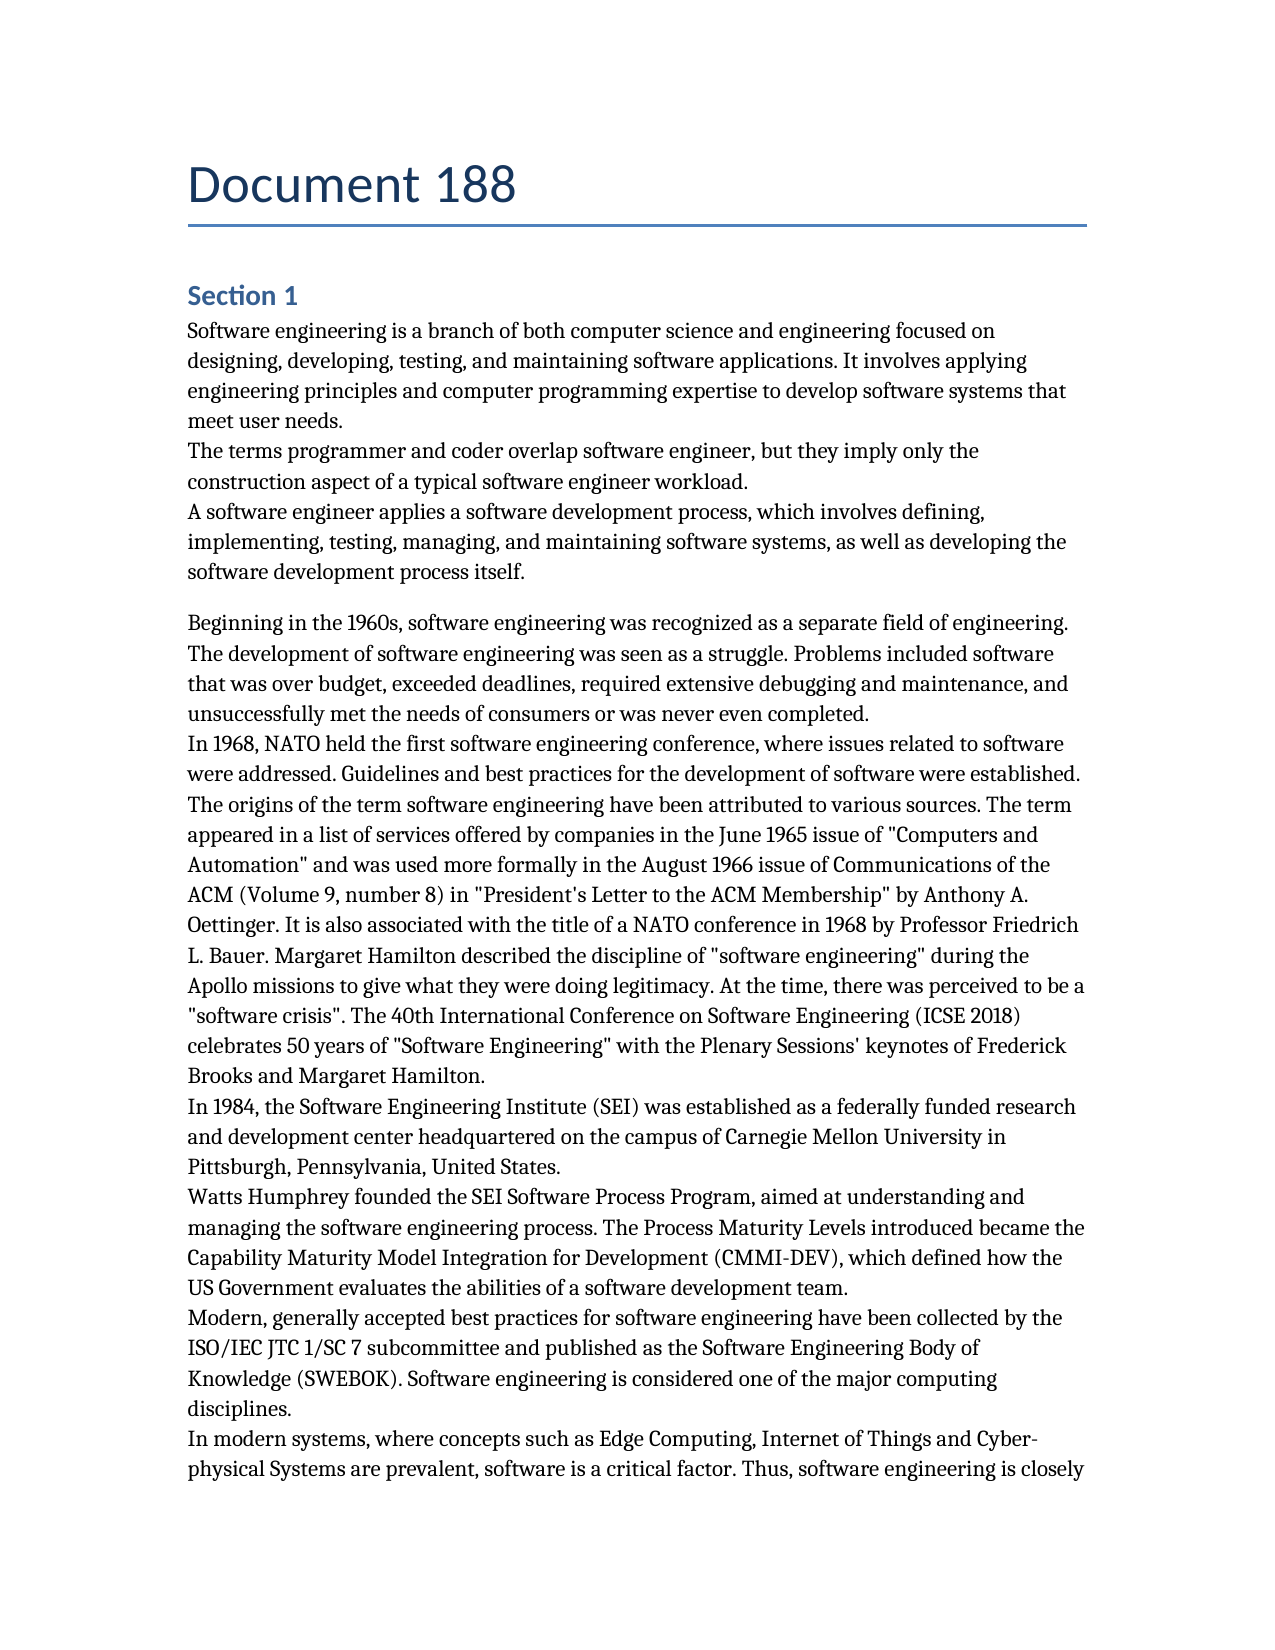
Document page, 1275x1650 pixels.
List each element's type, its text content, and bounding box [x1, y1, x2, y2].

subtitle Section 1 [187, 277, 1087, 312]
text Software engineering is a branch of both computer science and engineering focused on designing, developing, testing, and maintaining software applications. It involves applying engineering principles and computer programming expertise to develop software systems that meet user needs. The terms programmer and coder overlap software engineer, but they imply only the construction aspect of a typical software engineer workload. A software engineer applies a software development process, which involves defining, implementing, testing, managing, and maintaining software systems, as well as developing the software development process itself. [187, 317, 1087, 586]
title Document 188 [187, 150, 1087, 227]
text Beginning in the 1960s, software engineering was recognized as a separate field of engineering. The development of software engineering was seen as a struggle. Problems included software that was over budget, exceeded deadlines, required extensive debugging and maintenance, and unsuccessfully met the needs of consumers or was never even completed. In 1968, NATO held the first software engineering conference, where issues related to software were addressed. Guidelines and best practices for the development of software were established. The origins of the term software engineering have been attributed to various sources. The term appeared in a list of services offered by companies in the June 1965 issue of "Computers and Automation" and was used more formally in the August 1966 issue of Communications of the ACM (Volume 9, number 8) in "President's Letter to the ACM Membership" by Anthony A. Oettinger. It is also associated with the title of a NATO conference in 1968 by Professor Friedrich L. Bauer. Margaret Hamilton described the discipline of "software engineering" during the Apollo missions to give what they were doing legitimacy. At the time, there was perceived to be a "software crisis". The 40th International Conference on Software Engineering (ICSE 2018) celebrates 50 years of "Software Engineering" with the Plenary Sessions' keynotes of Frederick Brooks and Margaret Hamilton. In 1984, the Software Engineering Institute (SEI) was established as a federally funded research and development center headquartered on the campus of Carnegie Mellon University in Pittsburgh, Pennsylvania, United States. Watts Humphrey founded the SEI Software Process Program, aimed at understanding and managing the software engineering process. The Process Maturity Levels introduced became the Capability Maturity Model Integration for Development (CMMI-DEV), which defined how the US Government evaluates the abilities of a software development team. Modern, generally accepted best practices for software engineering have been collected by the ISO/IEC JTC 1/SC 7 subcommittee and published as the Software Engineering Body of Knowledge (SWEBOK). Software engineering is considered one of the major computing disciplines. In modern systems, where concepts such as Edge Computing, Internet of Things and Cyber-physical Systems are prevalent, software is a critical factor. Thus, software engineering is closely [187, 610, 1087, 1482]
